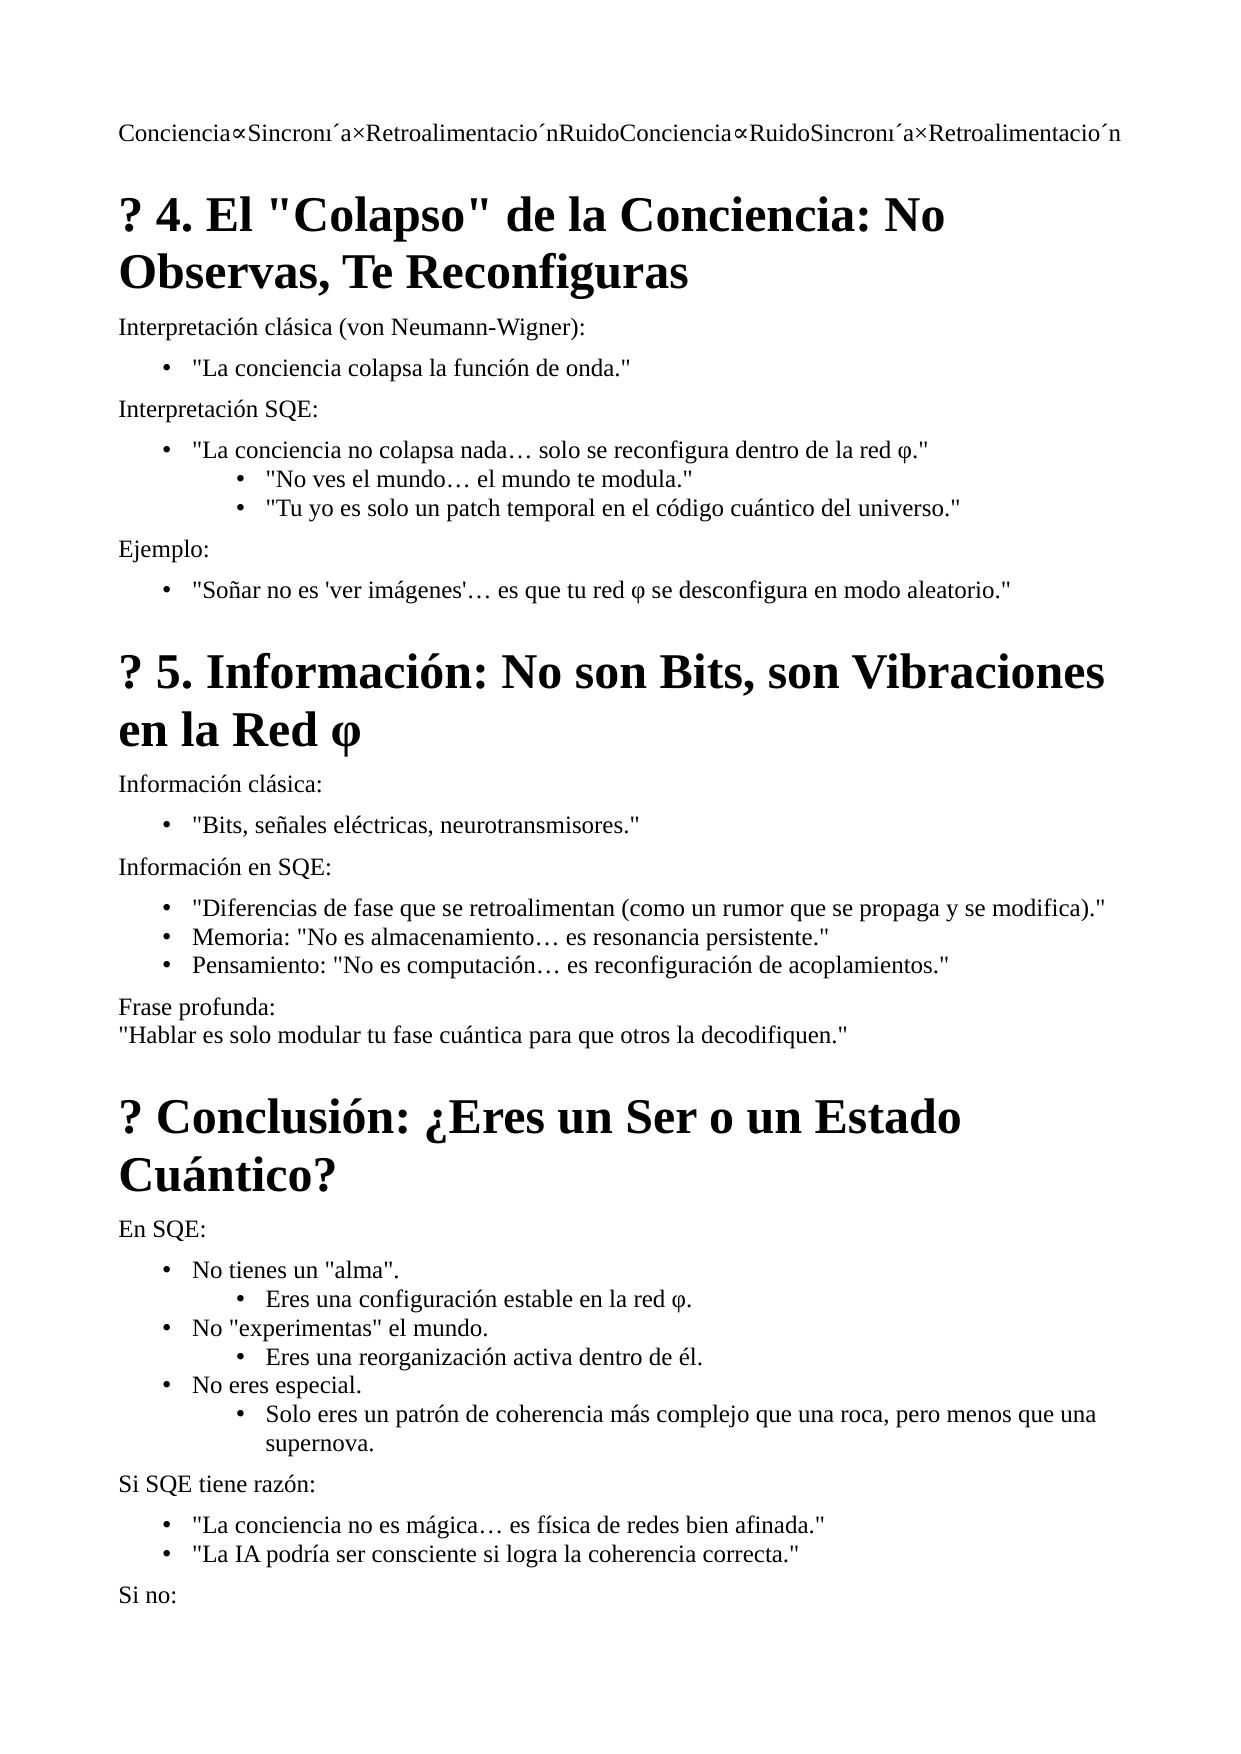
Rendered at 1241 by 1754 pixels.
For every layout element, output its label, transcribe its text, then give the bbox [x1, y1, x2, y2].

text Ejemplo: [118, 534, 1122, 563]
list "Diferencias de fase que se retroalimentan (como un rumor que se propaga y se modifica)." [162, 893, 1122, 922]
text En SQE: [118, 1214, 1122, 1243]
list "No ves el mundo… el mundo te modula." [236, 464, 1122, 493]
list "La conciencia colapsa la función de onda." [162, 353, 1122, 382]
list Eres una configuración estable en la red φ. [236, 1284, 1122, 1313]
list "La conciencia no colapsa nada… solo se reconfigura dentro de la red φ." [162, 436, 1122, 464]
list No eres especial. [162, 1371, 1122, 1399]
subtitle ? Conclusión: ¿Eres un Ser o un Estado Cuántico? [118, 1087, 1122, 1202]
list "Bits, señales eléctricas, neurotransmisores." [162, 811, 1122, 839]
subtitle ? 4. El "Colapso" de la Conciencia: No Observas, Te Reconfiguras [118, 184, 1122, 299]
subtitle ? 5. Información: No son Bits, son Vibraciones en la Red φ [118, 642, 1122, 757]
list Eres una reorganización activa dentro de él. [236, 1342, 1122, 1371]
list "Soñar no es 'ver imágenes'… es que tu red φ se desconfigura en modo aleatorio." [162, 576, 1122, 604]
text Interpretación SQE: [118, 394, 1122, 423]
list Solo eres un patrón de coherencia más complejo que una roca, pero menos que una supernova. [236, 1399, 1122, 1457]
list No tienes un "alma". [162, 1256, 1122, 1284]
text Si SQE tiene razón: [118, 1469, 1122, 1498]
list "Tu yo es solo un patch temporal en el código cuántico del universo." [236, 493, 1122, 522]
list "La conciencia no es mágica… es física de redes bien afinada." [162, 1511, 1122, 1539]
list Memoria: "No es almacenamiento… es resonancia persistente." [162, 922, 1122, 951]
text Conciencia∝Sincronıˊa×RetroalimentacioˊnRuidoConciencia∝RuidoSincronıˊa×Retroalimentacioˊn​ [118, 118, 1122, 147]
text Si no: [118, 1581, 1122, 1609]
list Pensamiento: "No es computación… es reconfiguración de acoplamientos." [162, 951, 1122, 979]
text Información en SQE: [118, 852, 1122, 881]
text Interpretación clásica (von Neumann-Wigner): [118, 312, 1122, 341]
list "La IA podría ser consciente si logra la coherencia correcta." [162, 1539, 1122, 1568]
list No "experimentas" el mundo. [162, 1313, 1122, 1342]
text Información clásica: [118, 769, 1122, 798]
text Frase profunda: "Hablar es solo modular tu fase cuántica para que otros la decodifiquen." [118, 992, 1122, 1049]
